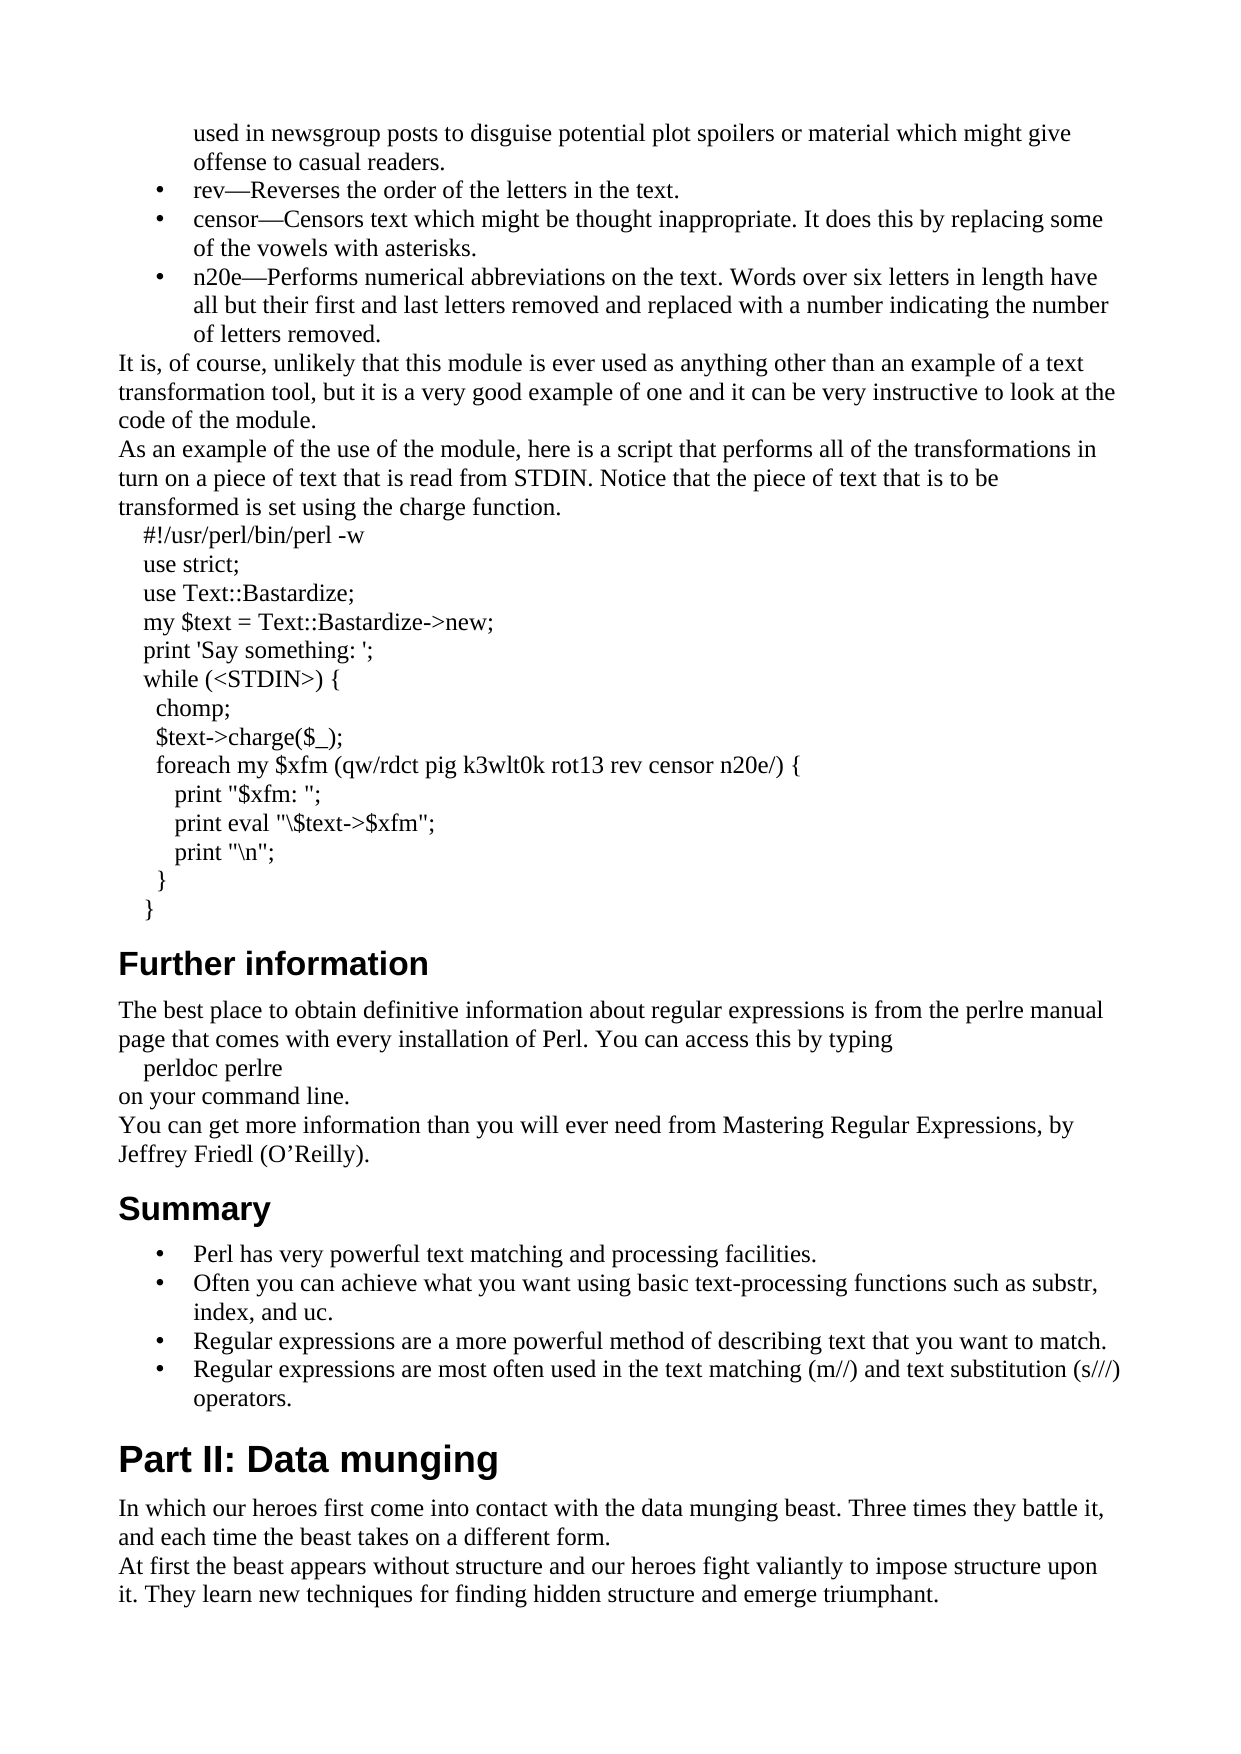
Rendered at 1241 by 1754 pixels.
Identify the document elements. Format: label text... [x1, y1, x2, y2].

list censor—Censors text which might be thought inappropriate. It does this by replacing some of the vowels with asterisks. [156, 204, 1122, 262]
list Perl has very powerful text matching and processing facilities. [156, 1239, 1122, 1268]
text perldoc perlre [118, 1053, 1122, 1081]
text print 'Say something: '; [118, 636, 1122, 664]
text } [118, 894, 1122, 923]
text foreach my $xfm (qw/rdct pig k3wlt0k rot13 rev censor n20e/) { [118, 751, 1122, 779]
text The best place to obtain definitive information about regular expressions is from the perlre manual page that comes with every installation of Perl. You can access this by typing [118, 995, 1122, 1053]
text You can get more information than you will ever need from Mastering Regular Expressions, by Jeffrey Friedl (O’Reilly). [118, 1110, 1122, 1168]
text my $text = Text::Bastardize->new; [118, 607, 1122, 636]
text print "$xfm: "; [118, 779, 1122, 808]
text use Text::Bastardize; [118, 578, 1122, 607]
subtitle Further information [118, 944, 1122, 983]
list Regular expressions are a more powerful method of describing text that you want to match. [156, 1326, 1122, 1354]
subtitle Part II: Data munging [118, 1437, 1122, 1481]
text chomp; [118, 693, 1122, 722]
text on your command line. [118, 1081, 1122, 1110]
list n20e—Performs numerical abbreviations on the text. Words over six letters in length have all but their first and last letters removed and replaced with a number indicating the number of letters removed. [156, 262, 1122, 348]
text print eval "\$text->$xfm"; [118, 808, 1122, 837]
text while (<STDIN>) { [118, 664, 1122, 693]
list used in newsgroup posts to disguise potential plot spoilers or material which might give offense to casual readers. [156, 118, 1122, 176]
text It is, of course, unlikely that this module is ever used as anything other than an example of a text transformation tool, but it is a very good example of one and it can be very instructive to look at the code of the module. [118, 348, 1122, 434]
text use strict; [118, 549, 1122, 578]
text As an example of the use of the module, here is a script that performs all of the transformations in turn on a piece of text that is read from STDIN. Notice that the piece of text that is to be transformed is set using the charge function. [118, 434, 1122, 521]
text In which our heroes first come into contact with the data munging beast. Three times they battle it, and each time the beast takes on a different form. [118, 1493, 1122, 1551]
list Regular expressions are most often used in the text matching (m//) and text substitution (s///) operators. [156, 1354, 1122, 1412]
text } [118, 866, 1122, 894]
subtitle Summary [118, 1188, 1122, 1227]
text $text->charge($_); [118, 722, 1122, 751]
text print "\n"; [118, 837, 1122, 866]
text At first the beast appears without structure and our heroes fight valiantly to impose structure upon it. They learn new techniques for finding hidden structure and emerge triumphant. [118, 1551, 1122, 1608]
list Often you can achieve what you want using basic text-processing functions such as substr, index, and uc. [156, 1268, 1122, 1326]
list rev—Reverses the order of the letters in the text. [156, 176, 1122, 204]
text #!/usr/perl/bin/perl -w [118, 521, 1122, 549]
